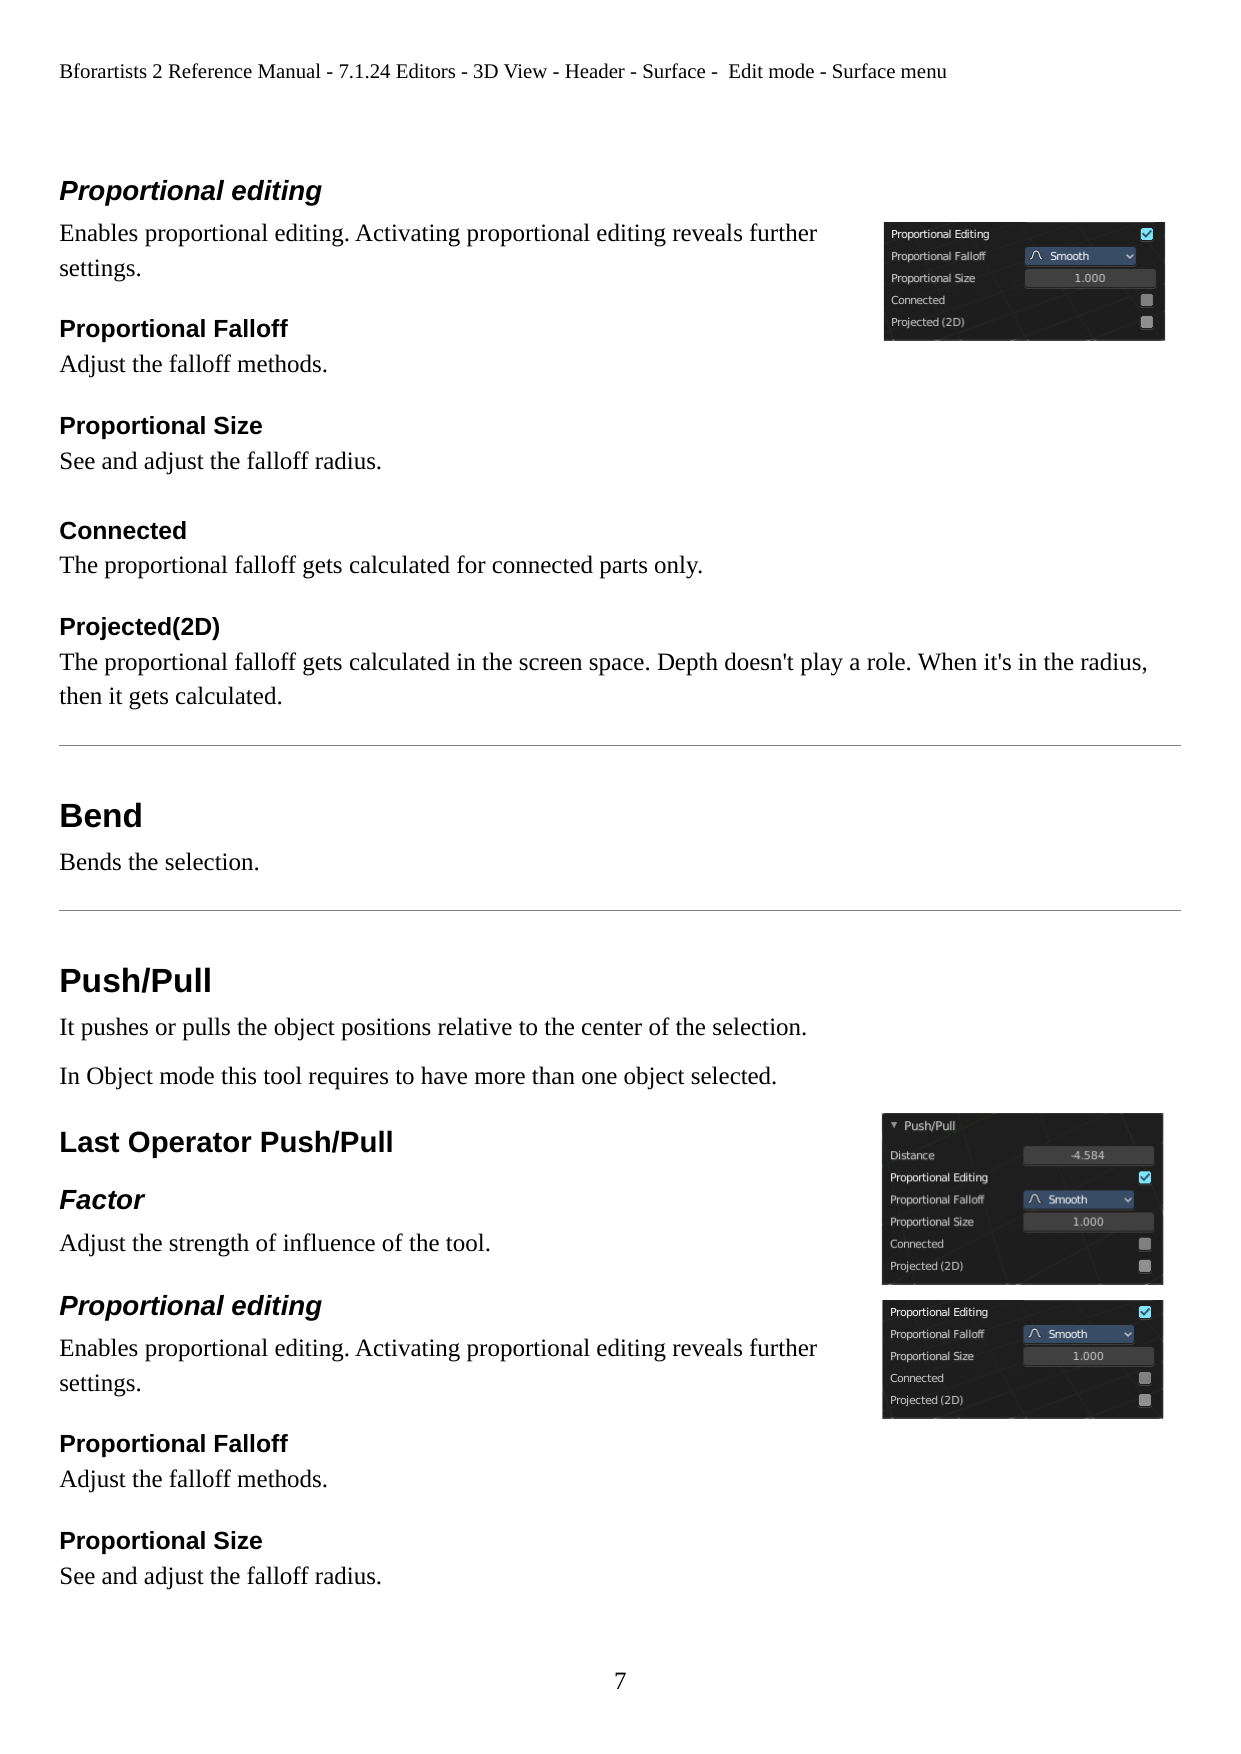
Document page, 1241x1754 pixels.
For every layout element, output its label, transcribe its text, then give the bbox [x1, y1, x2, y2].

subtitle Connected [59, 516, 1181, 544]
subtitle Bend [59, 795, 1181, 834]
subtitle [1164, 1183, 1181, 1215]
subtitle Proportional editing [59, 174, 1181, 206]
picture [883, 222, 1166, 341]
subtitle Factor [59, 1183, 881, 1215]
picture [882, 1300, 1164, 1419]
text Enables proportional editing. Activating proportional editing reveals further settings. [59, 218, 1181, 282]
text The proportional falloff gets calculated for connected parts only. [59, 551, 1181, 579]
text See and adjust the falloff radius. [59, 446, 1181, 474]
subtitle Projected(2D) [59, 612, 1181, 641]
subtitle Proportional Falloff [59, 314, 1181, 343]
text Adjust the falloff methods. [59, 1464, 1181, 1493]
subtitle Last Operator Push/Pull [59, 1124, 881, 1158]
picture [881, 1113, 1164, 1285]
text Enables proportional editing. Activating proportional editing reveals further settings. [59, 1333, 882, 1397]
subtitle Push/Pull [59, 961, 1181, 999]
text See and adjust the falloff radius. [59, 1561, 1181, 1589]
subtitle [1164, 1124, 1181, 1158]
subtitle Proportional Size [59, 411, 1181, 439]
text The proportional falloff gets calculated in the screen space. Depth doesn't play a role. When it's in the radius, then it gets calculated. [59, 647, 1181, 710]
subtitle Proportional Falloff [59, 1429, 1181, 1458]
text It pushes or pulls the object positions relative to the center of the selection. [59, 1012, 1181, 1041]
text Bends the selection. [59, 847, 1181, 875]
text Adjust the strength of influence of the tool. [59, 1228, 881, 1256]
text Adjust the falloff methods. [59, 349, 1181, 378]
text In Object mode this tool requires to have more than one object selected. [59, 1061, 1181, 1089]
subtitle Proportional editing [59, 1289, 1181, 1321]
subtitle Proportional Size [59, 1526, 1181, 1554]
